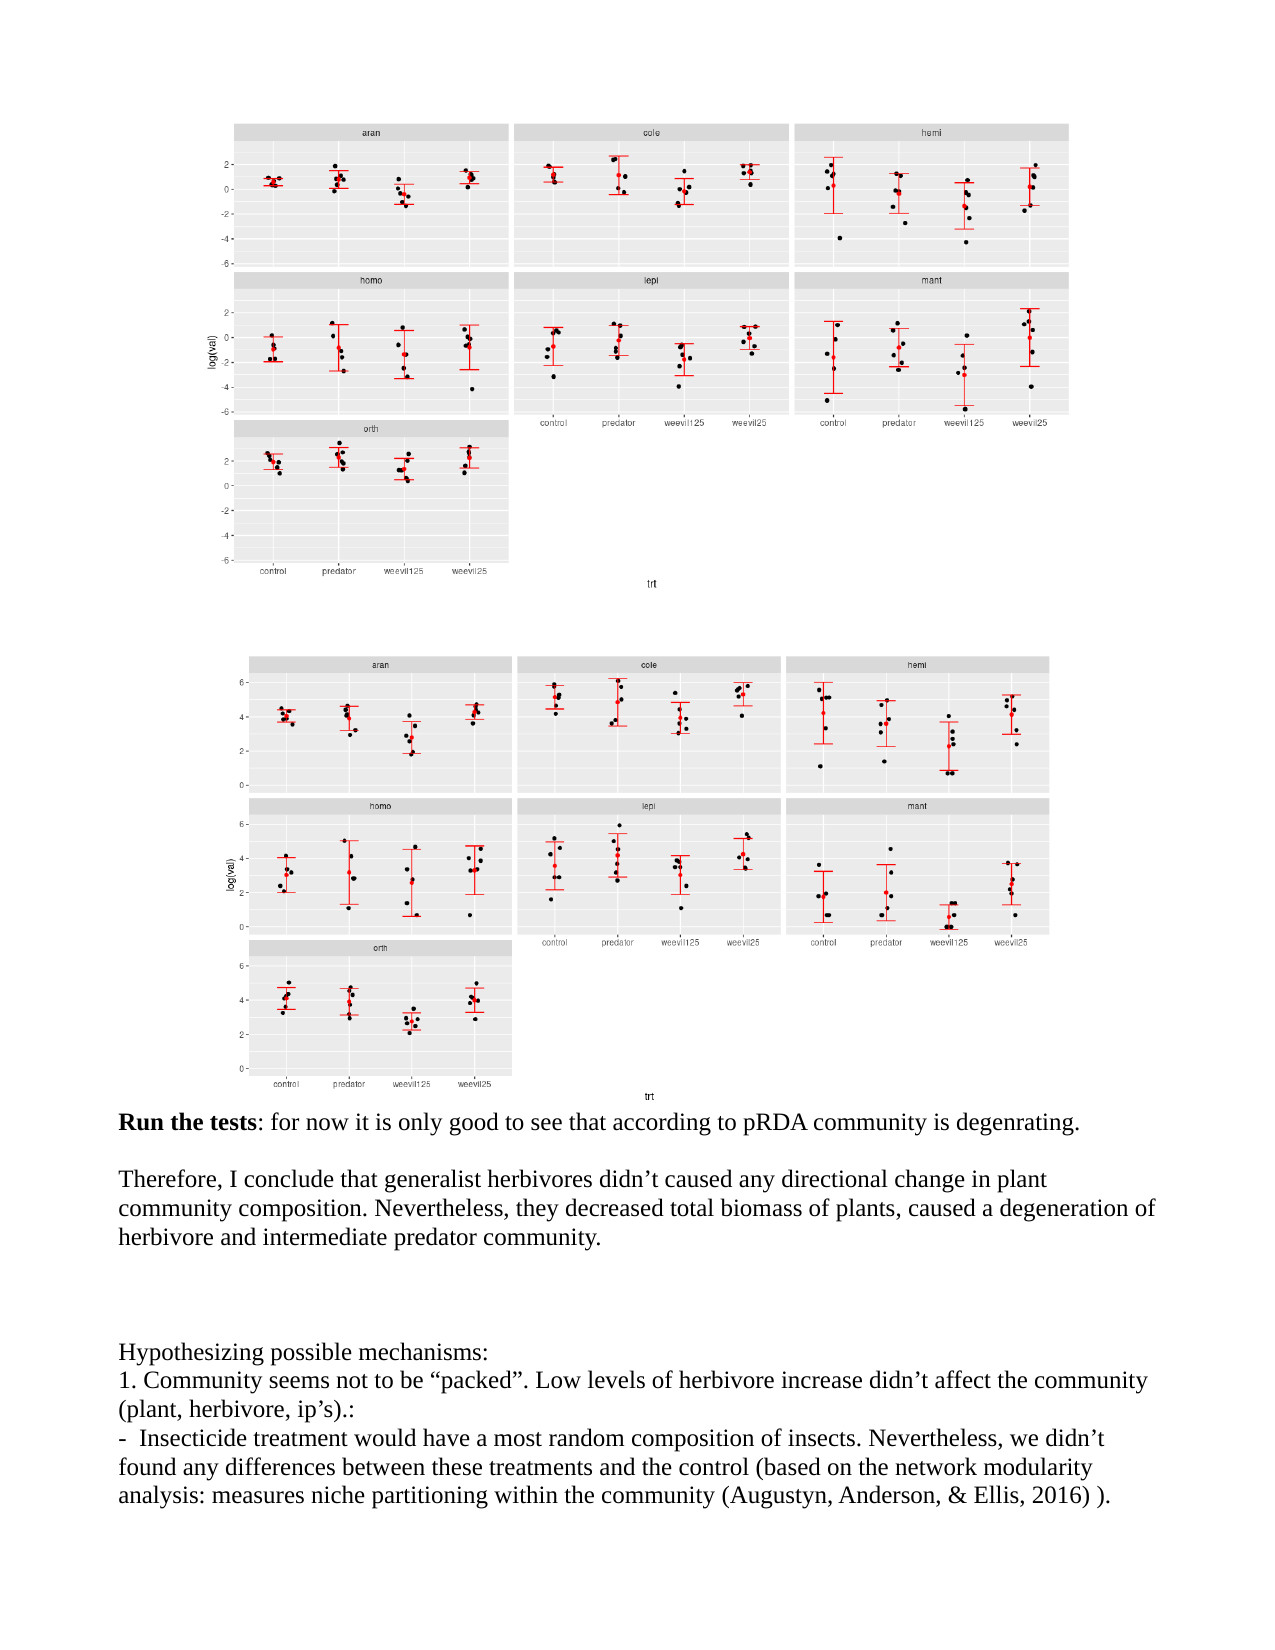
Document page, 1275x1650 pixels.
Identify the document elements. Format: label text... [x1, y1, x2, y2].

text Hypothesizing possible mechanisms: [118, 1337, 1157, 1366]
text Therefore, I conclude that generalist herbivores didn’t caused any directional change in plant community composition. Nevertheless, they decreased total biomass of plants, caused a degeneration of herbivore and intermediate predator community. [118, 1164, 1157, 1251]
picture [202, 118, 1073, 595]
picture [221, 651, 1054, 1107]
text Run the tests: for now it is only good to see that according to pRDA community is degenrating. [118, 652, 1157, 1136]
text 1. Community seems not to be “packed”. Low levels of herbivore increase didn’t affect the community (plant, herbivore, ip’s).: [118, 1366, 1157, 1423]
text - Insecticide treatment would have a most random composition of insects. Nevertheless, we didn’t found any differences between these treatments and the control (based on the network modularity analysis: measures niche partitioning within the community (Augustyn, Anderson, & Ellis, 2016) ). [118, 1423, 1157, 1509]
